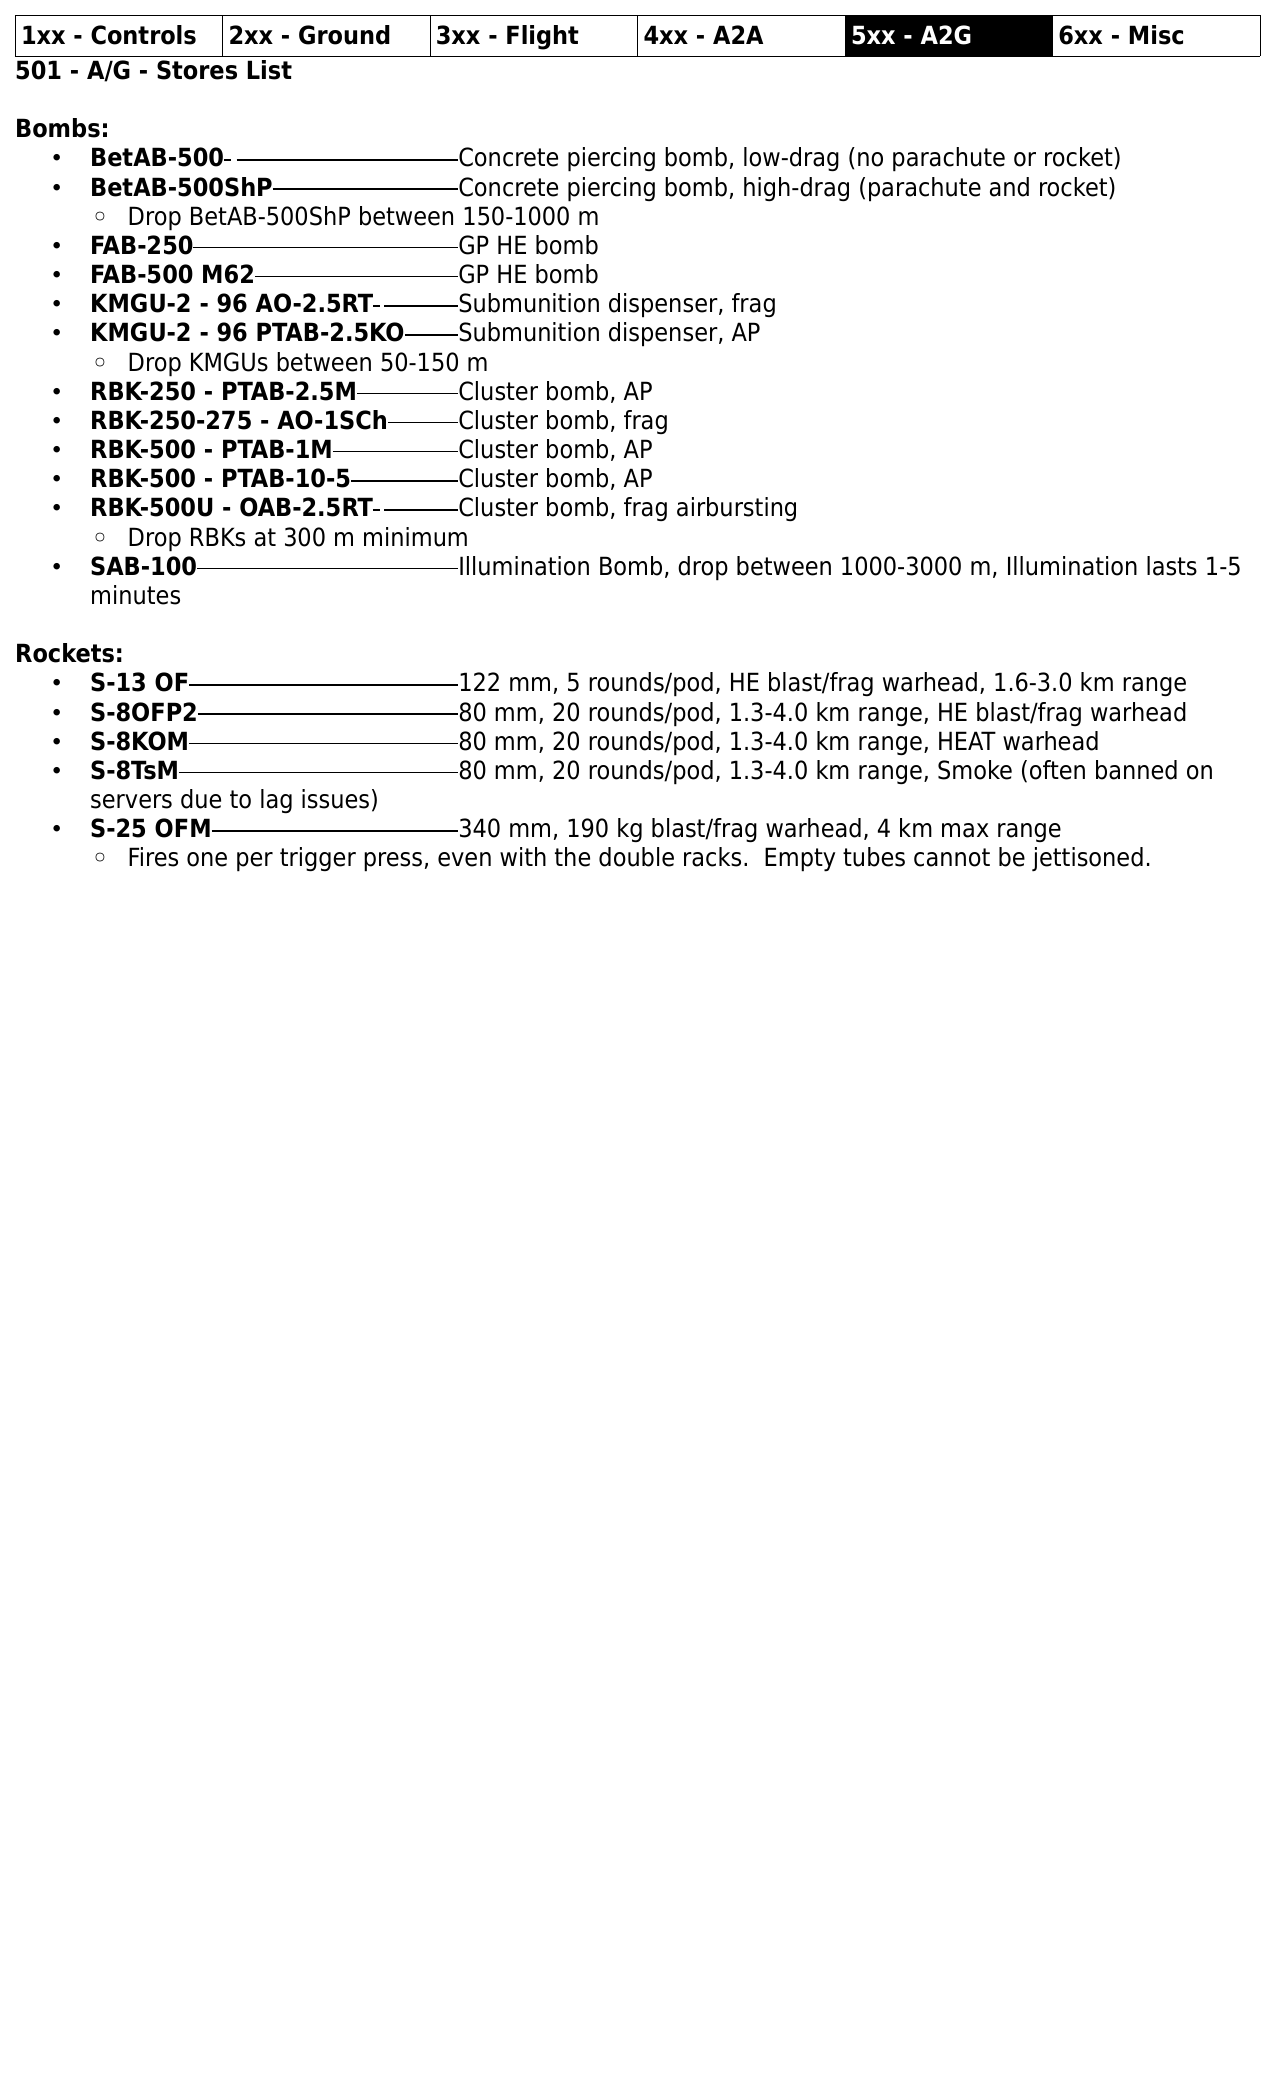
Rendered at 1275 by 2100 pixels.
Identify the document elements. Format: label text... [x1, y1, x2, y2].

list KMGU-2 - 96 PTAB-2.5KO Submunition dispenser, AP [52, 318, 1260, 348]
list RBK-250 - PTAB-2.5M Cluster bomb, AP [52, 377, 1260, 406]
list S-8TsM 80 mm, 20 rounds/pod, 1.3-4.0 km range, Smoke (often banned on servers due to lag issues) [52, 756, 1260, 814]
list RBK-500U - OAB-2.5RT Cluster bomb, frag airbursting [52, 493, 1260, 523]
list KMGU-2 - 96 AO-2.5RT Submunition dispenser, frag [52, 289, 1260, 318]
text Rockets: [15, 639, 1260, 668]
list RBK-500 - PTAB-10-5 Cluster bomb, AP [52, 464, 1260, 493]
table_header 4xx - A2A [638, 16, 845, 56]
table_header 6xx - Misc [1053, 16, 1260, 56]
table_header 3xx - Flight [431, 16, 637, 56]
text Bombs: [15, 114, 1260, 143]
list S-8OFP2 80 mm, 20 rounds/pod, 1.3-4.0 km range, HE blast/frag warhead [52, 698, 1260, 727]
list S-25 OFM 340 mm, 190 kg blast/frag warhead, 4 km max range [52, 814, 1260, 843]
table_header 1xx - Controls [16, 16, 222, 56]
list S-8KOM 80 mm, 20 rounds/pod, 1.3-4.0 km range, HEAT warhead [52, 727, 1260, 756]
list Drop KMGUs between 50-150 m [90, 348, 1260, 377]
list S-13 OF 122 mm, 5 rounds/pod, HE blast/frag warhead, 1.6-3.0 km range [52, 668, 1260, 698]
list RBK-500 - PTAB-1M Cluster bomb, AP [52, 435, 1260, 464]
table_header 2xx - Ground [223, 16, 430, 56]
table_header 5xx - A2G [846, 16, 1052, 56]
list RBK-250-275 - AO-1SCh Cluster bomb, frag [52, 406, 1260, 435]
list BetAB-500ShP Concrete piercing bomb, high-drag (parachute and rocket) [52, 173, 1260, 202]
list BetAB-500 Concrete piercing bomb, low-drag (no parachute or rocket) [52, 143, 1260, 173]
list SAB-100 Illumination Bomb, drop between 1000-3000 m, Illumination lasts 1-5 minutes [52, 552, 1260, 610]
text 501 - A/G - Stores List [15, 57, 1260, 85]
list FAB-500 M62 GP HE bomb [52, 260, 1260, 289]
list Drop BetAB-500ShP between 150-1000 m [90, 202, 1260, 231]
list Fires one per trigger press, even with the double racks. Empty tubes cannot be jettisoned. [90, 843, 1260, 873]
list FAB-250 GP HE bomb [52, 231, 1260, 260]
list Drop RBKs at 300 m minimum [90, 523, 1260, 552]
